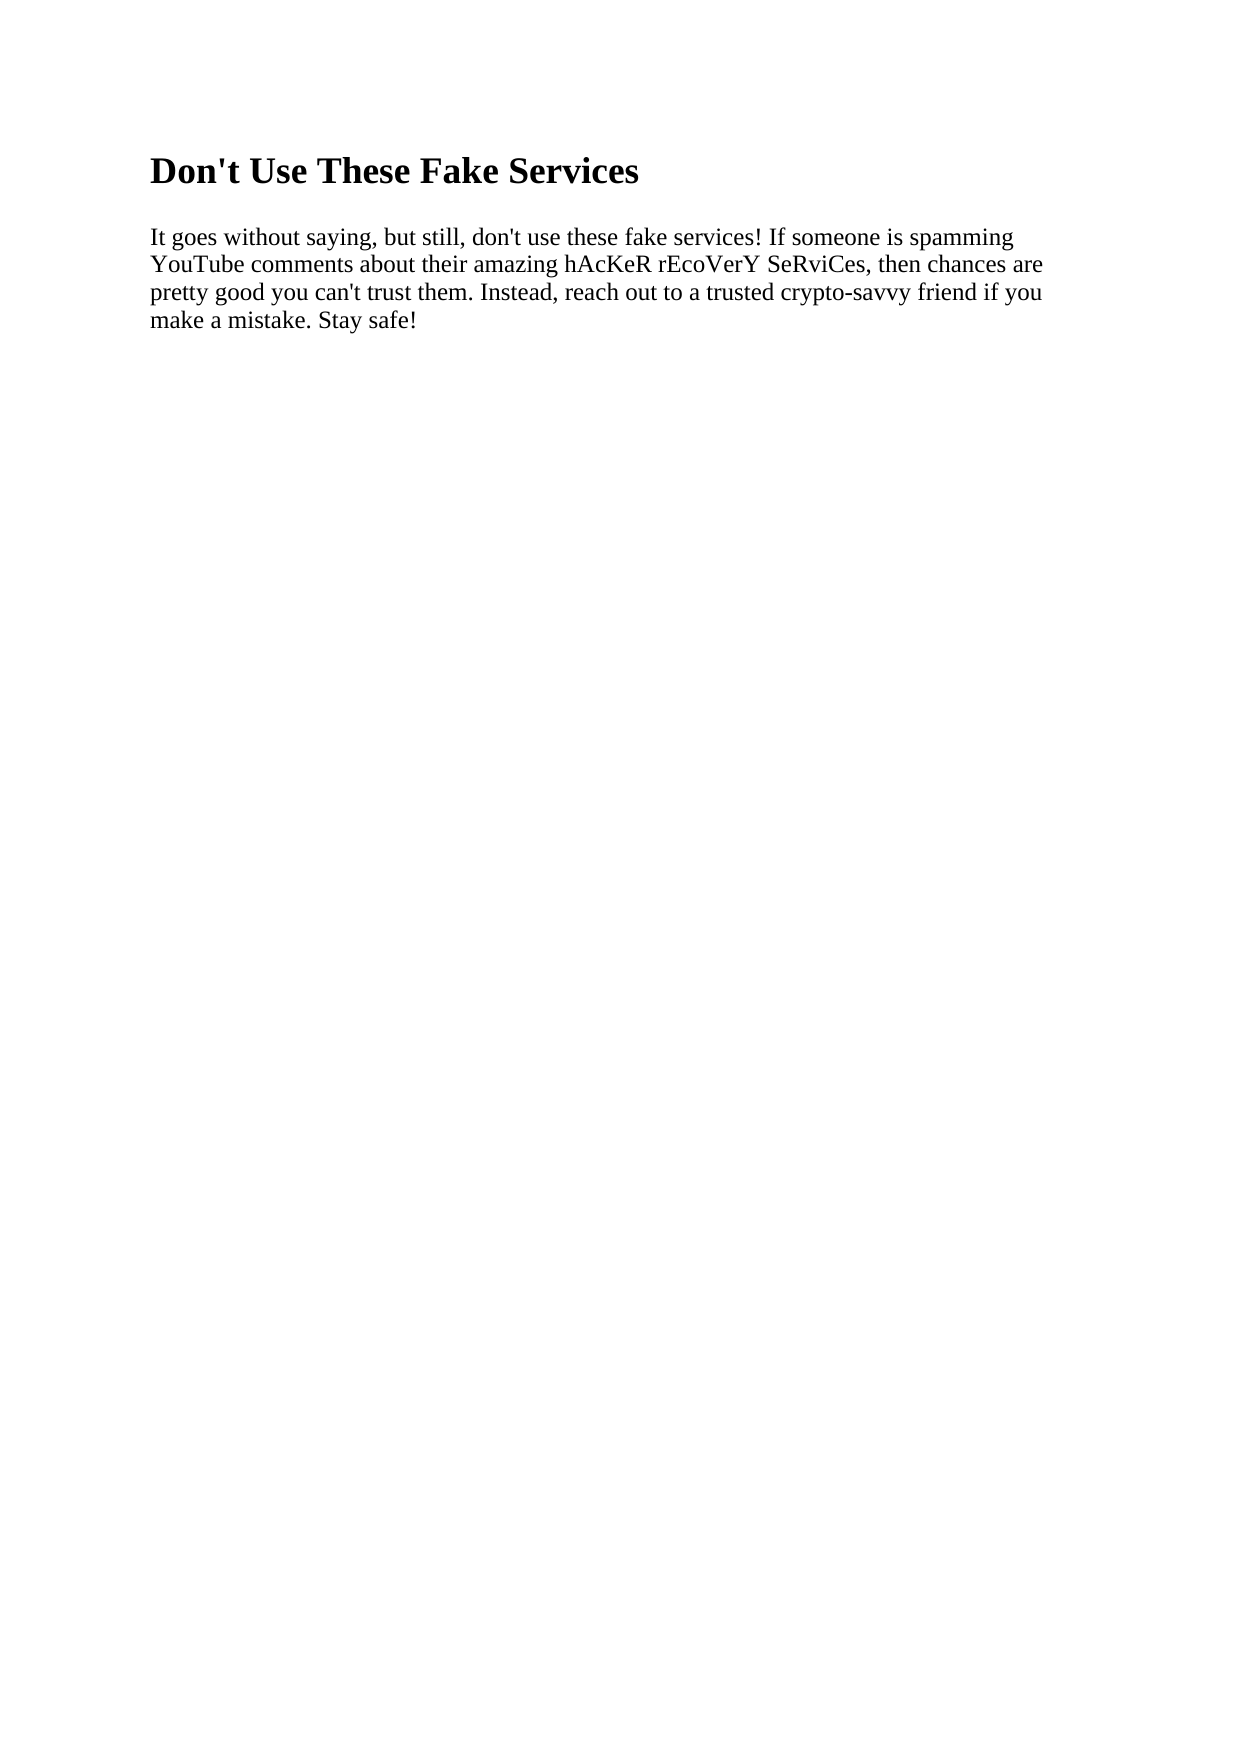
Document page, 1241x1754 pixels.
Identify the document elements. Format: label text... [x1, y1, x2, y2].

text It goes without saying, but still, don't use these fake services! If someone is spamming YouTube comments about their amazing hAcKeR rEcoVerY SeRviCes, then chances are pretty good you can't trust them. Instead, reach out to a trusted crypto-savvy friend if you make a mistake. Stay safe! [150, 223, 1090, 333]
subtitle Don't Use These Fake Services [150, 150, 1090, 192]
